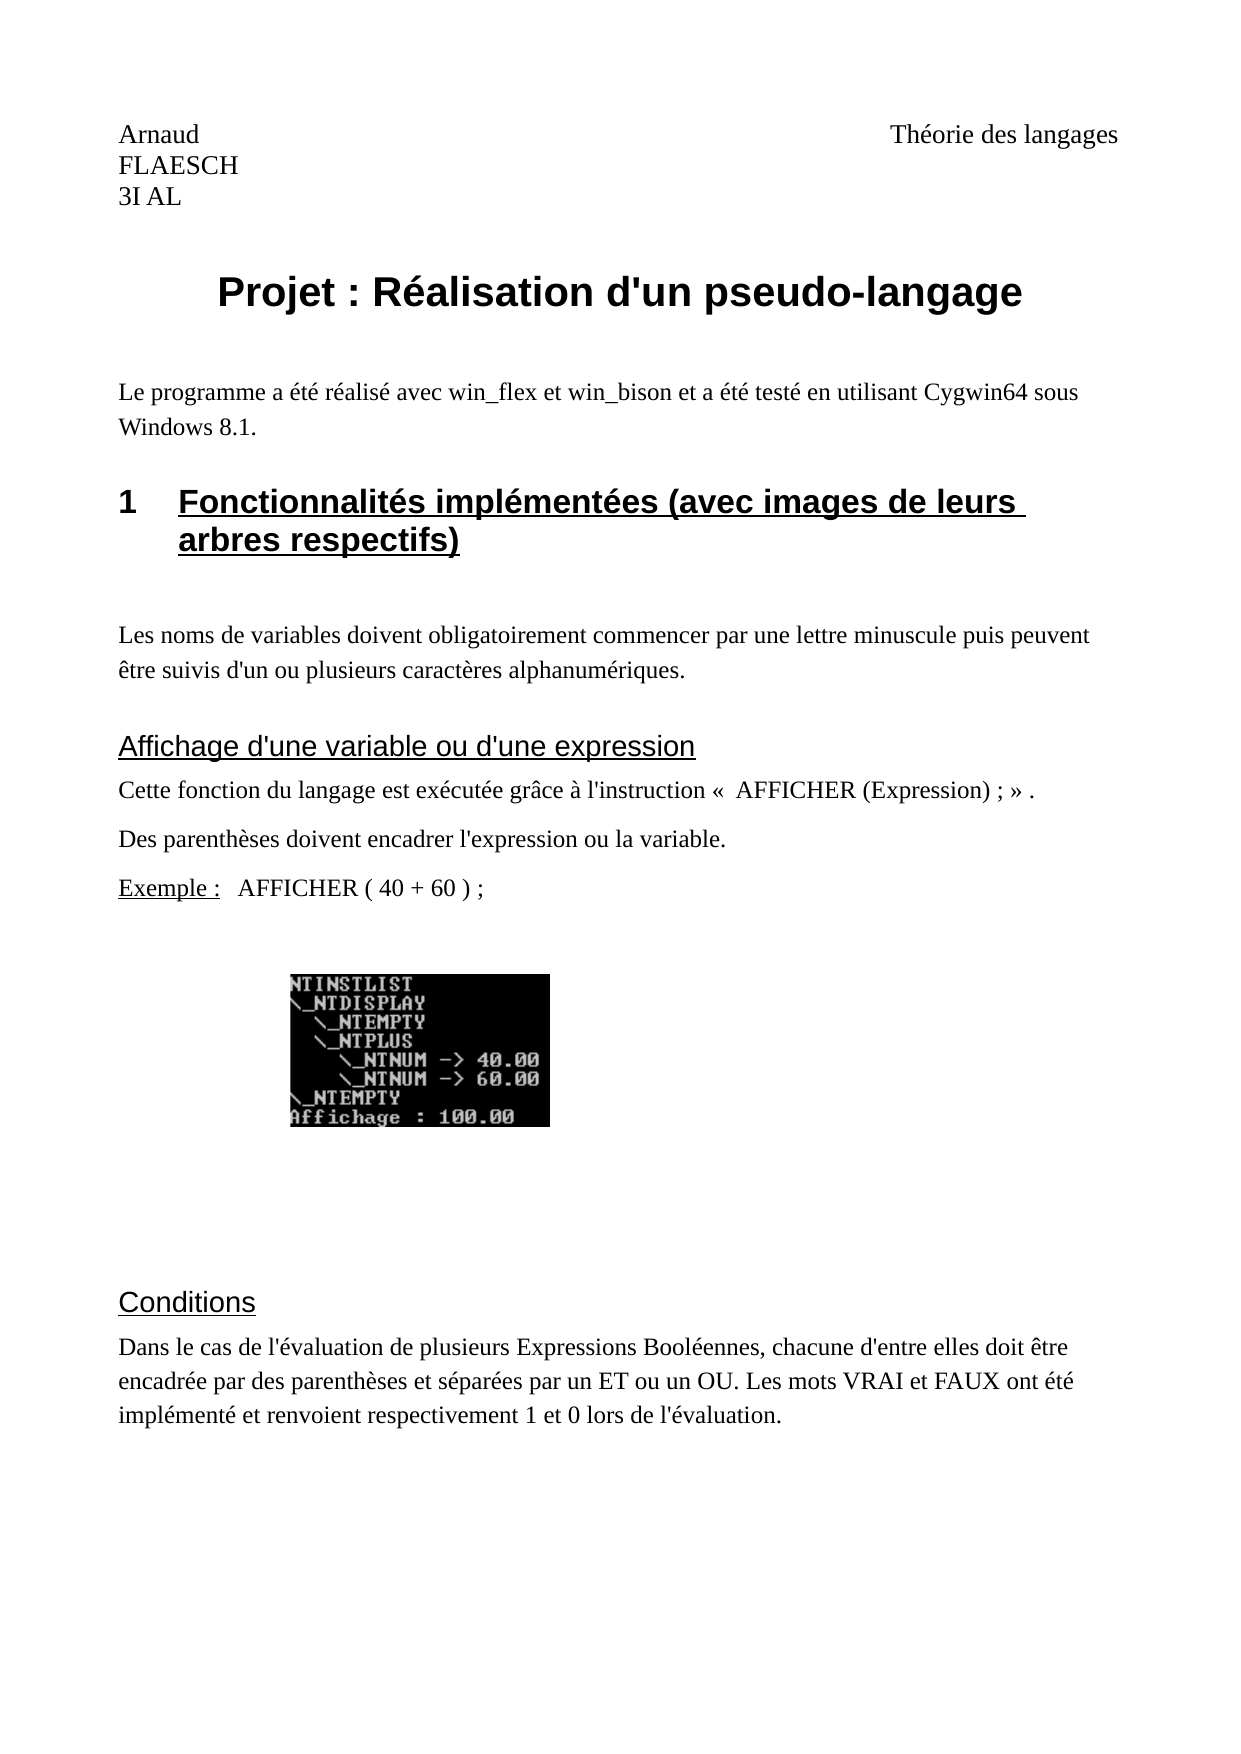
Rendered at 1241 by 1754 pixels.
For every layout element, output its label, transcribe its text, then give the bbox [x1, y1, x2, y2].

picture [290, 974, 550, 1127]
text Dans le cas de l'évaluation de plusieurs Expressions Booléennes, chacune d'entre elles doit être encadrée par des parenthèses et séparées par un ET ou un OU. Les mots VRAI et FAUX ont été implémenté et renvoient respectivement 1 et 0 lors de l'évaluation. [118, 1332, 1122, 1429]
text Les noms de variables doivent obligatoirement commencer par une lettre minuscule puis peuvent être suivis d'un ou plusieurs caractères alphanumériques. [118, 620, 1122, 684]
text 3I AL [118, 180, 1122, 212]
subtitle Conditions [118, 1286, 1122, 1319]
text Exemple : AFFICHER ( 40 + 60 ) ; [118, 873, 1122, 902]
text Le programme a été réalisé avec win_flex et win_bison et a été testé en utilisant Cygwin64 sous Windows 8.1. [118, 377, 1122, 440]
subtitle Affichage d'une variable ou d'une expression [118, 729, 1122, 762]
subtitle Fonctionnalités implémentées (avec images de leurs arbres respectifs) [118, 482, 1122, 559]
text Des parenthèses doivent encadrer l'expression ou la variable. [118, 824, 1122, 853]
text Cette fonction du langage est exécutée grâce à l'instruction « AFFICHER (Expression) ; » . [118, 775, 1122, 804]
title Projet : Réalisation d'un pseudo-langage [118, 268, 1122, 316]
text FLAESCH [118, 149, 1122, 180]
text Arnaud Théorie des langages [118, 118, 1122, 149]
